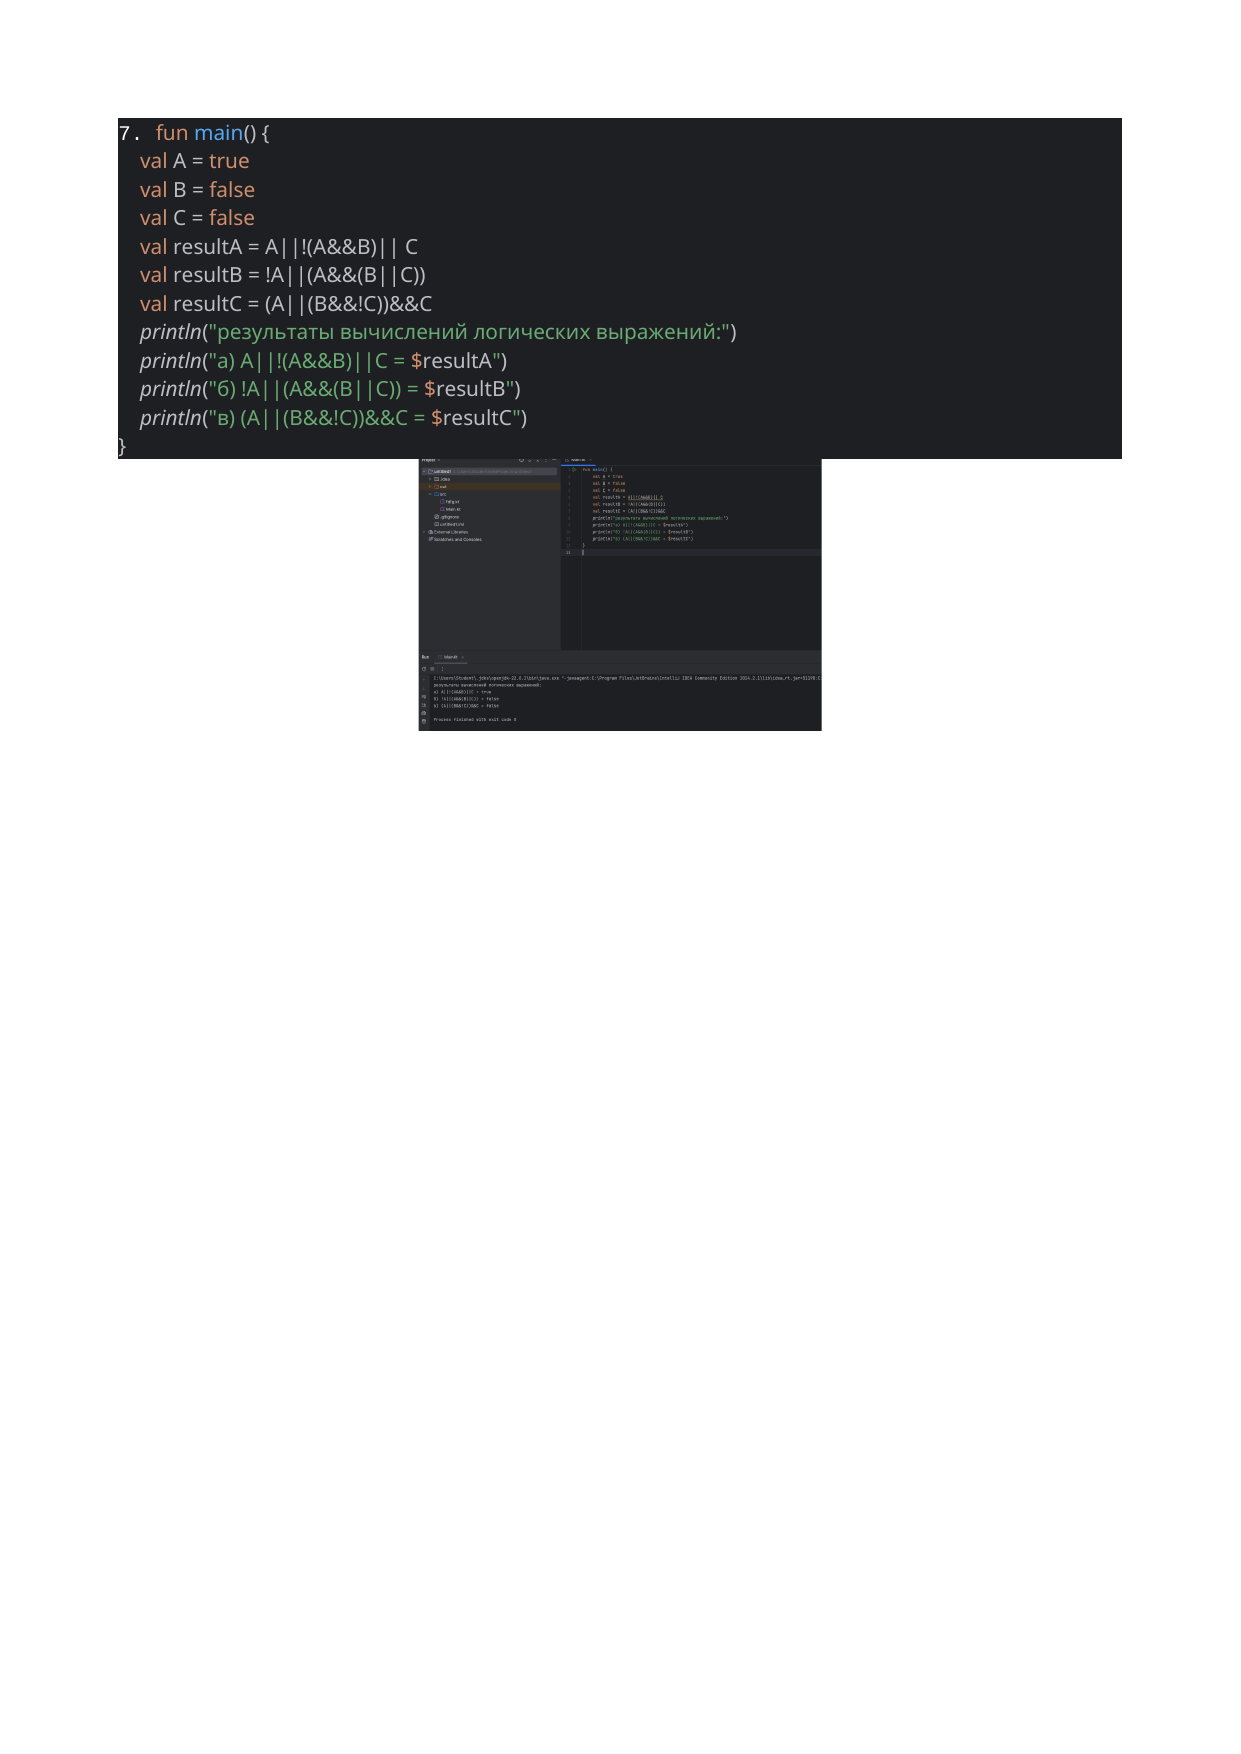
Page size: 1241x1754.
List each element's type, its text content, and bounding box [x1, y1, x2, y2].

text 7. fun main() { val A = true val B = false val C = false val resultA = A||!(A&&B)|| C val resultB = !A||(A&&(B||C)) val resultC = (A||(B&&!C))&&C println("результаты вычислений логических выражений:") println("а) A||!(A&&B)||C = $resultA") println("б) !A||(A&&(B||C)) = $resultB") println("в) (A||(B&&!C))&&C = $resultC") } [118, 118, 1122, 459]
